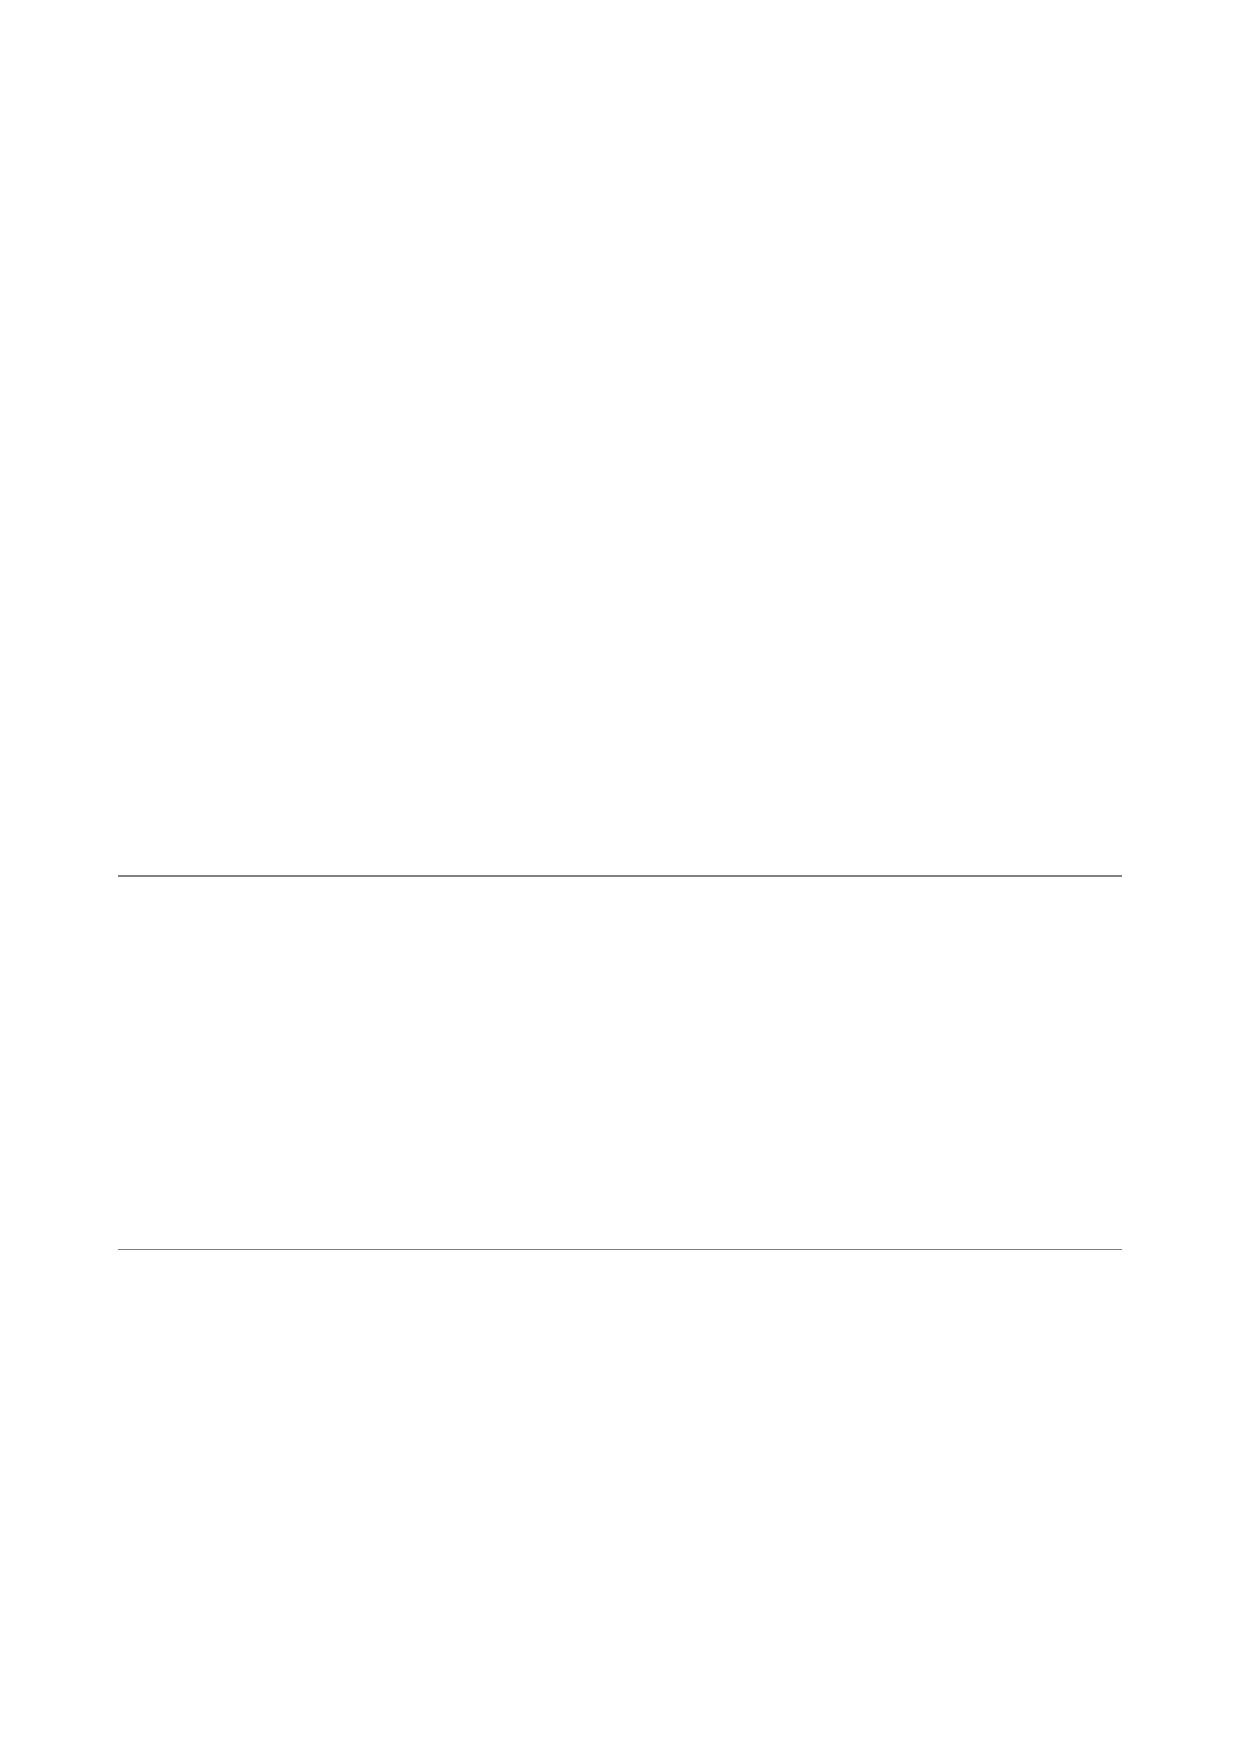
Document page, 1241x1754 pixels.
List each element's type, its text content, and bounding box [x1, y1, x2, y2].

subtitle Сеттер вызывается ВСЕГДА, когда ты делаешь присваивание property = value [118, 568, 1122, 635]
text JS видит, что это аксессор, и запускает функцию автоматически. [118, 458, 1122, 487]
text Не важно где — внутри сеттера, снаружи сеттера, в методе, в цикле, в другой функции. [118, 648, 1122, 709]
subtitle 🎬 Сцена 1: Ты пишешь [118, 1039, 1122, 1082]
text JavaScript делает вызов: [118, 1145, 1122, 1174]
subtitle Геттер → вызывается при чтении: [118, 228, 1122, 261]
text НЕТ исключений. [118, 813, 1122, 842]
subtitle ❗ this.name = value — это присваивание [118, 1503, 1122, 1539]
text И JavaScript думает: [118, 1559, 1122, 1588]
text Если свойство name → accessor with setter, то КАЖДОЕ действие object.name = ... → это запуск сеттера. [118, 728, 1122, 794]
text set name(value) { [118, 1330, 1122, 1354]
text ⚡ Ты не пишешь круглые скобки, но функция-Setter всё равно вызывается. [118, 411, 1122, 439]
subtitle Сеттер → вызывается при записи: [118, 316, 1122, 349]
text this.name = value; // ← ЭТА строка снова вызывает сеттер [118, 1372, 1122, 1395]
text obj.name // вызов get name() [118, 274, 1122, 298]
text user.name = "Alex" [118, 1103, 1122, 1127]
text SET name("Alex") [118, 1193, 1122, 1216]
text «Присваивание в свойство name → вызвать setter» [177, 1606, 1063, 1635]
text obj.name = "Alex" // вызов set name("Alex") [118, 369, 1122, 392]
text Здесь происходит: [118, 1455, 1122, 1484]
subtitle 🧠 Давай рассмотрим это в виде “пошагового фильма” [118, 892, 1122, 1016]
text } [118, 1413, 1122, 1437]
subtitle 🎬 Сцена 2: JS заходит внутрь твоего сеттера [118, 1266, 1122, 1309]
